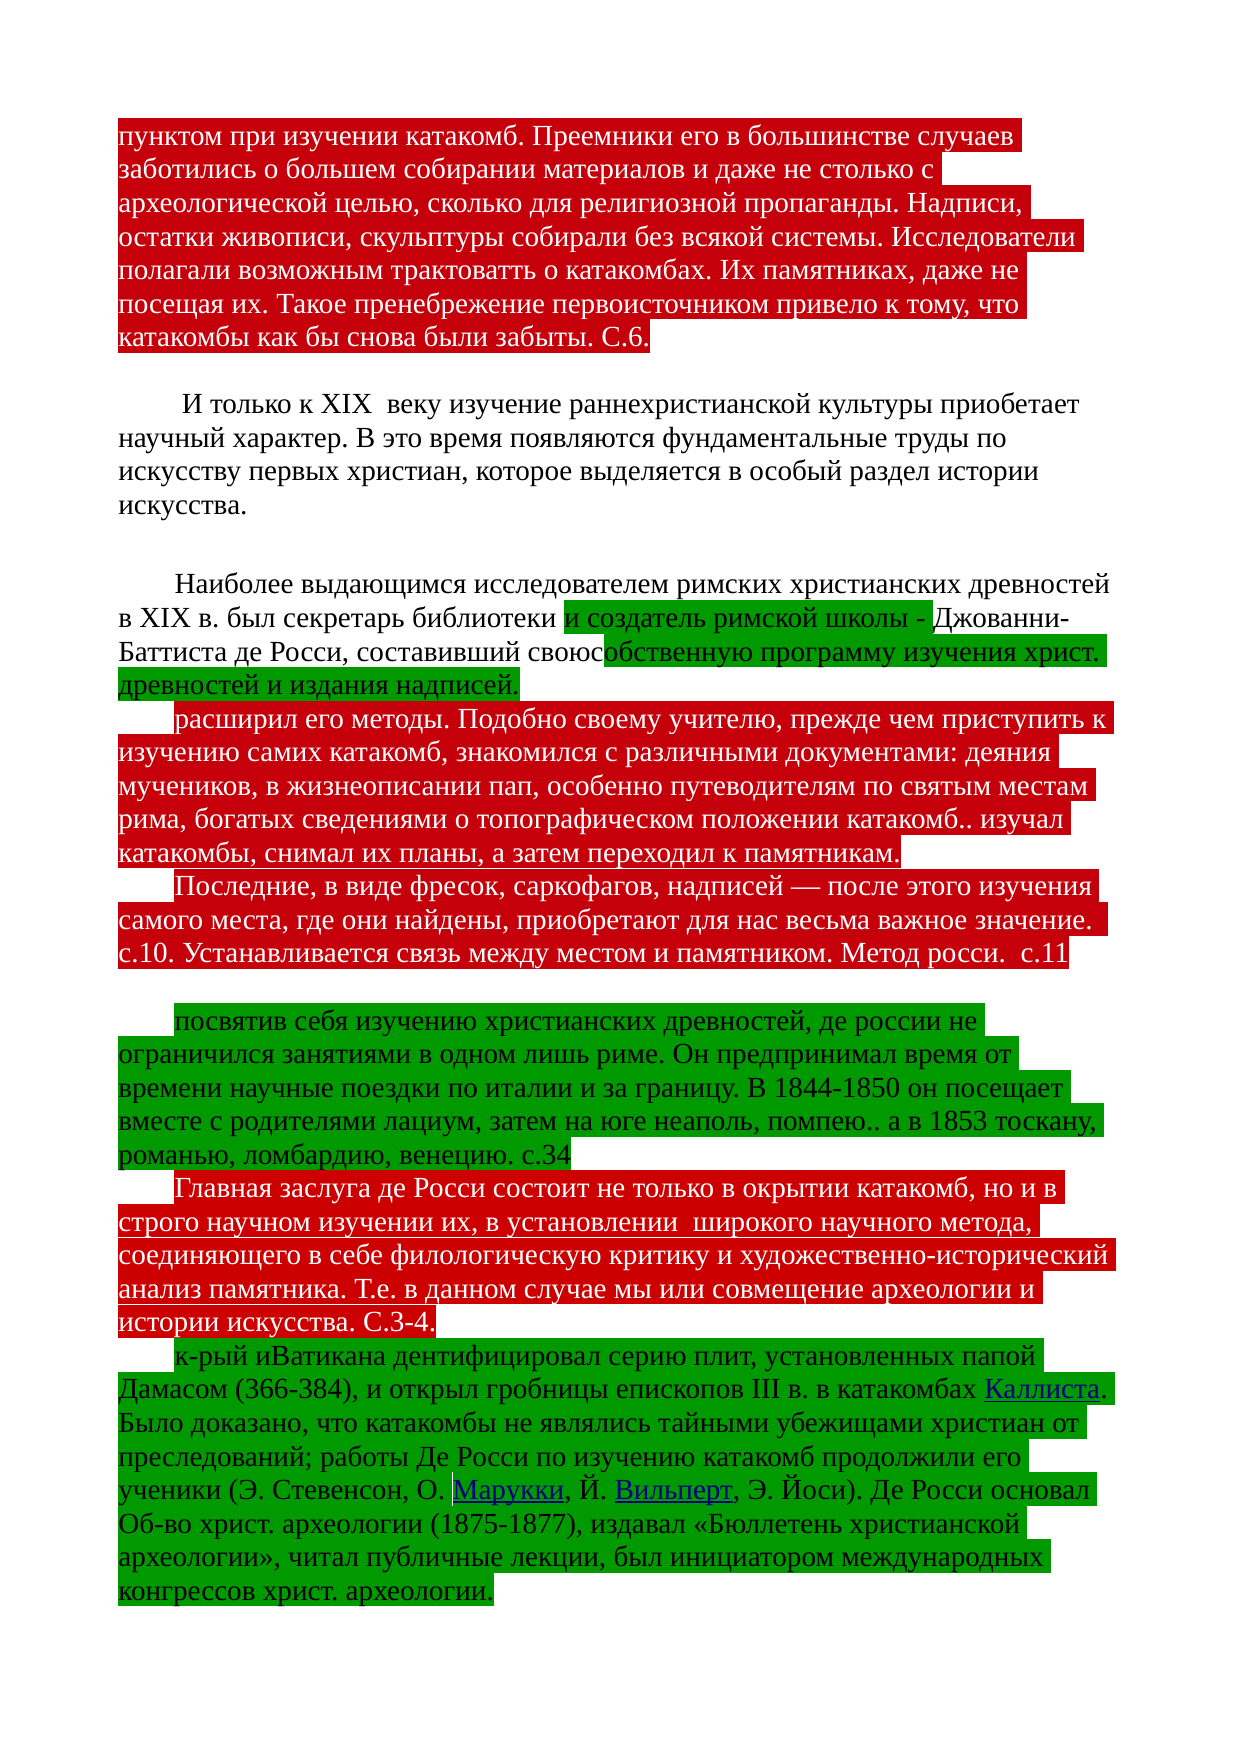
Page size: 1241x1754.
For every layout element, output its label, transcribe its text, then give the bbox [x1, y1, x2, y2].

text Наиболее выдающимся исследователем римских христианских древностей в XIX в. был секретарь библиотеки и создатель римской школы - Джованни-Баттиста де Росси, составивший своюсобственную программу изучения христ. древностей и издания надписей. [118, 567, 1122, 701]
text к-рый иВатикана дентифицировал серию плит, установленных папой Дамасом (366-384), и открыл гробницы епископов III в. в катакомбах Каллиста. Было доказано, что катакомбы не являлись тайными убежищами христиан от преследований; работы Де Росси по изучению катакомб продолжили его ученики (Э. Стевенсон, О. Марукки, Й. Вильперт, Э. Йоси). Де Росси основал Об-во христ. археологии (1875-1877), издавал «Бюллетень христианской археологии», читал публичные лекции, был инициатором международных конгрессов христ. археологии. [118, 1338, 1122, 1606]
text пунктом при изучении катакомб. Преемники его в большинстве случаев заботились о большем собирании материалов и даже не столько с археологической целью, сколько для религиозной пропаганды. Надписи, остатки живописи, скульптуры собирали без всякой системы. Исследователи полагали возможным трактоватть о катакомбах. Их памятниках, даже не посещая их. Такое пренебрежение первоисточником привело к тому, что катакомбы как бы снова были забыты. С.6. [118, 118, 1122, 353]
text посвятив себя изучению христианских древностей, де россии не ограничился занятиями в одном лишь риме. Он предпринимал время от времени научные поездки по италии и за границу. В 1844-1850 он посещает вместе с родителями лациум, затем на юге неаполь, помпею.. а в 1853 тоскану, романью, ломбардию, венецию. с.34 [118, 1003, 1122, 1170]
text Последние, в виде фресок, саркофагов, надписей — после этого изучения самого места, где они найдены, приобретают для нас весьма важное значение. с.10. Устанавливается связь между местом и памятником. Метод росси. с.11 [118, 868, 1122, 969]
text расширил его методы. Подобно своему учителю, прежде чем приступить к изучению самих катакомб, знакомился с различными документами: деяния мучеников, в жизнеописании пап, особенно путеводителям по святым местам рима, богатых сведениями о топографическом положении катакомб.. изучал катакомбы, снимал их планы, а затем переходил к памятникам. [118, 701, 1122, 868]
text И только к XIX веку изучение раннехристианской культуры приобетает научный характер. В это время появляются фундаментальные труды по искусству первых христиан, которое выделяется в особый раздел истории искусства. [118, 386, 1122, 521]
text Главная заслуга де Росси состоит не только в окрытии катакомб, но и в строго научном изучении их, в установлении широкого научного метода, соединяющего в себе филологическую критику и художественно-исторический анализ памятника. Т.е. в данном случае мы или совмещение археологии и истории искусства. С.3-4. [118, 1170, 1122, 1338]
